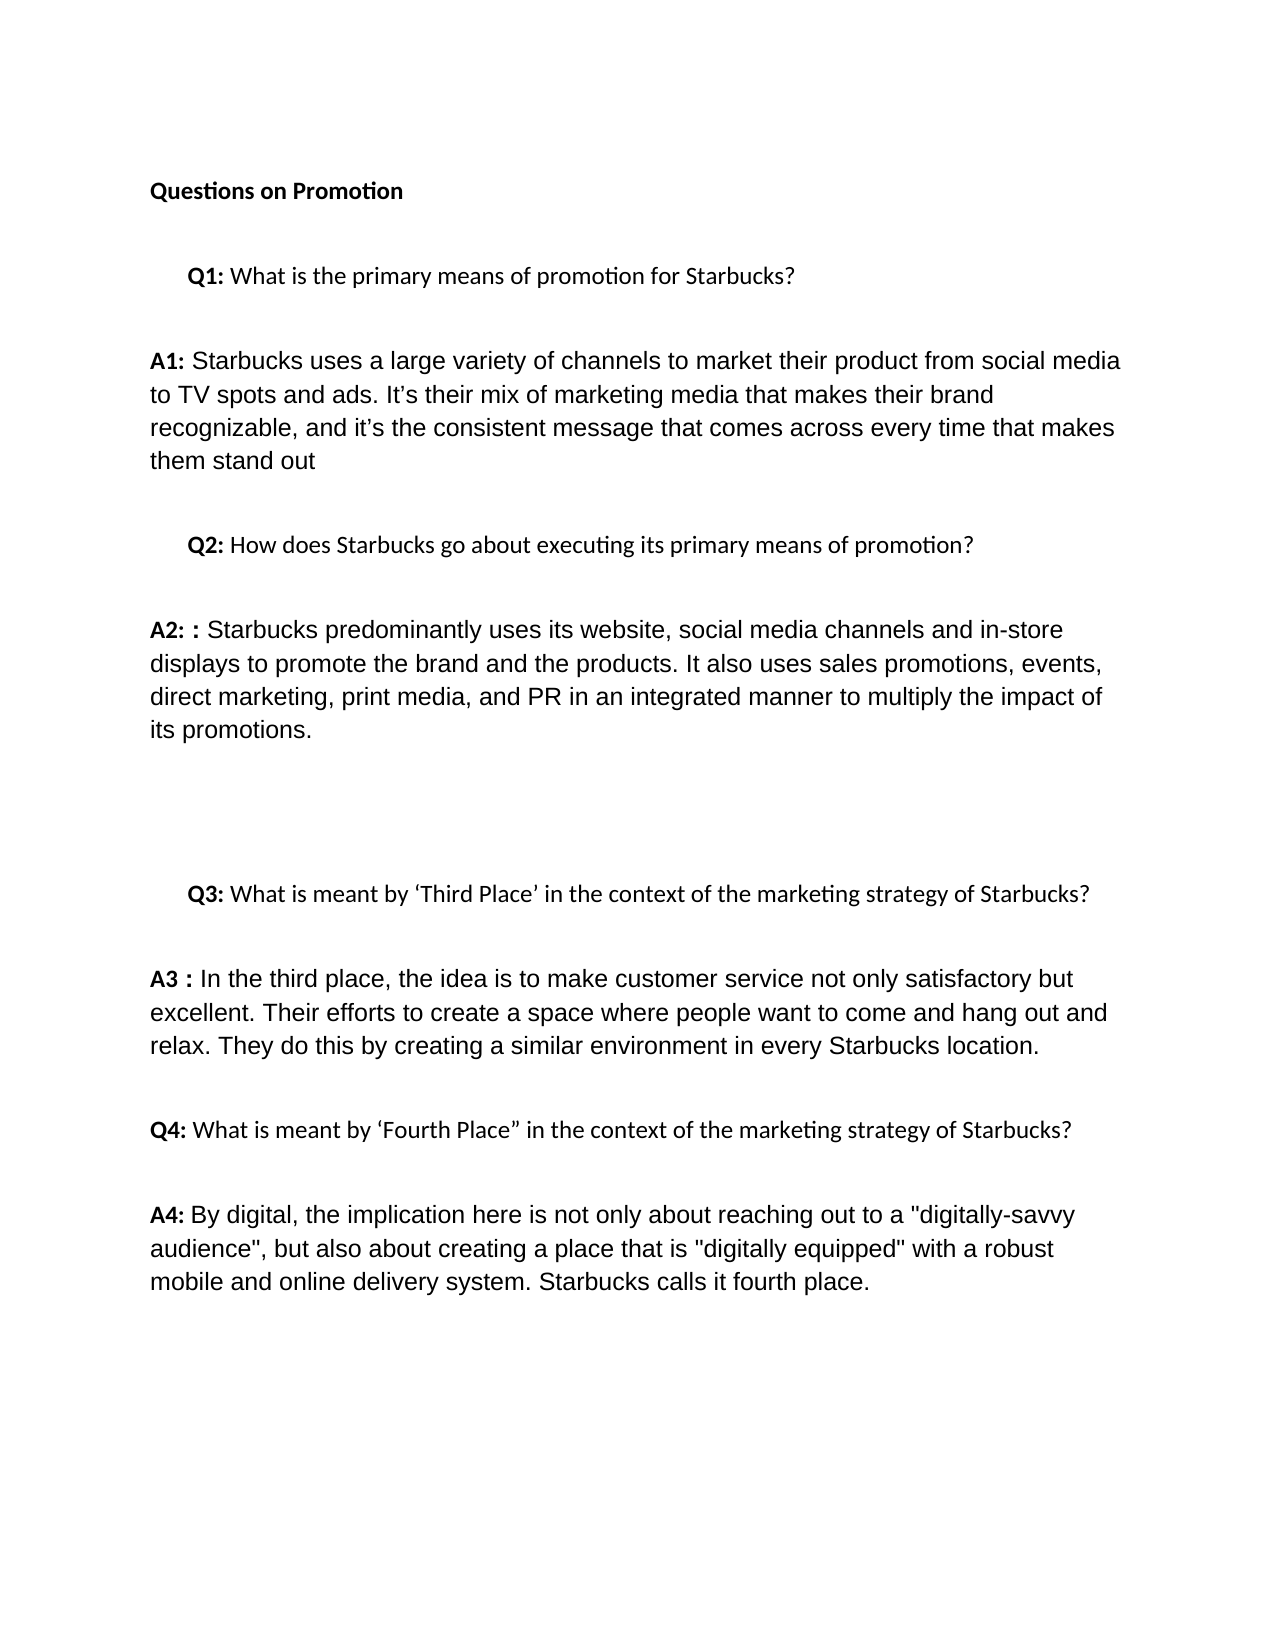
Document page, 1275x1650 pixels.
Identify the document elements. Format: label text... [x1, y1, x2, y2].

text A2: : Starbucks predominantly uses its website, social media channels and in-store displays to promote the brand and the products. It also uses sales promotions, events, direct marketing, print media, and PR in an integrated manner to multiply the impact of its promotions. [150, 614, 1125, 743]
text Q4: What is meant by ‘Fourth Place” in the context of the marketing strategy of Starbucks? [150, 1114, 1125, 1144]
text Questions on Promotion [150, 175, 1125, 206]
text Q1: What is the primary means of promotion for Starbucks? [187, 260, 1125, 291]
text Q2: How does Starbucks go about executing its primary means of promotion? [187, 529, 1125, 559]
text A4: By digital, the implication here is not only about reaching out to a "digitally-savvy audience", but also about creating a place that is "digitally equipped" with a robust mobile and online delivery system. Starbucks calls it fourth place. [150, 1199, 1125, 1295]
text A3 : In the third place, the idea is to make customer service not only satisfactory but excellent. Their efforts to create a space where people want to come and hang out and relax. They do this by creating a similar environment in every Starbucks location. [150, 963, 1125, 1059]
text Q3: What is meant by ‘Third Place’ in the context of the marketing strategy of Starbucks? [187, 878, 1125, 908]
text A1: Starbucks uses a large variety of channels to market their product from social media to TV spots and ads. It’s their mix of marketing media that makes their brand recognizable, and it’s the consistent message that comes across every time that makes them stand out [150, 345, 1125, 474]
